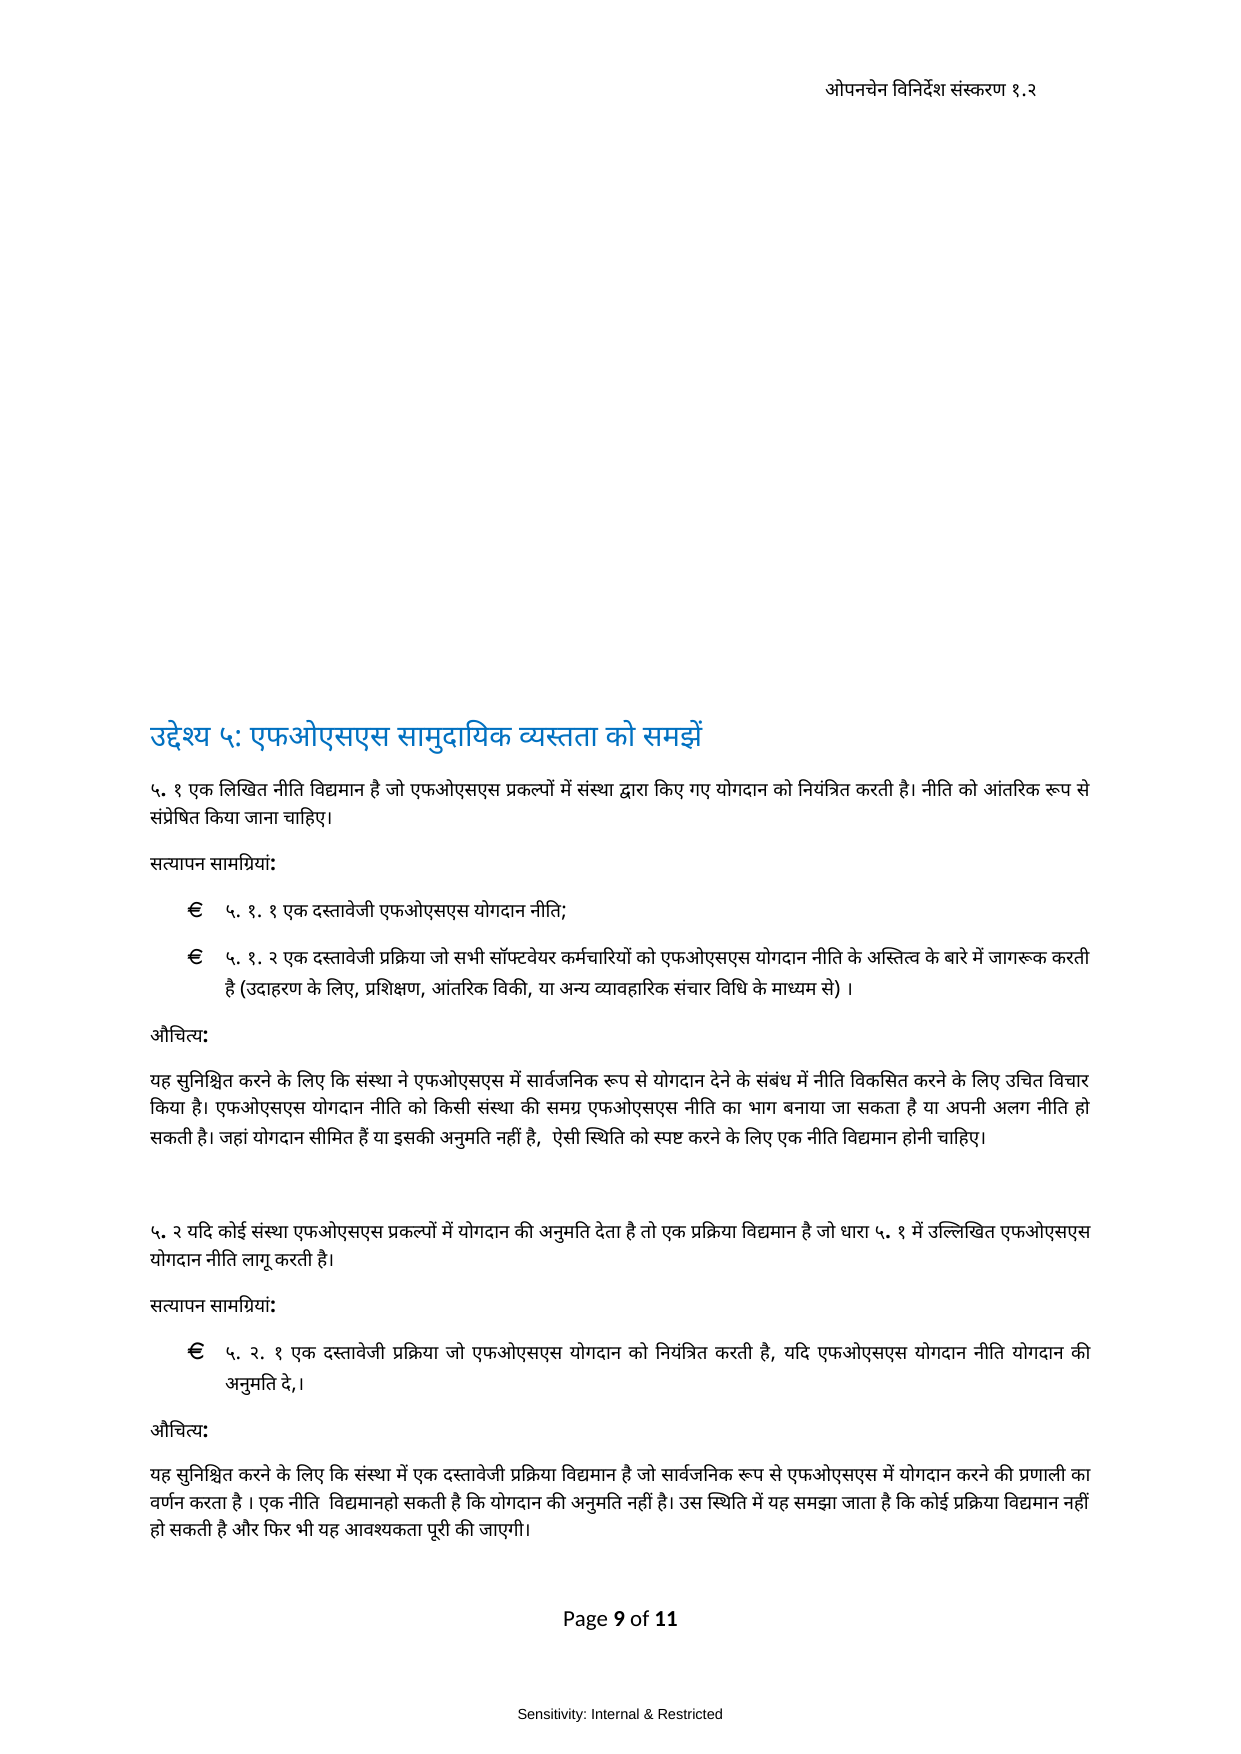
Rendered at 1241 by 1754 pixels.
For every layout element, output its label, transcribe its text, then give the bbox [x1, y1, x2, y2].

text औचित्य: [150, 1020, 1090, 1048]
list ५. २. १ एक दस्तावेजी प्रक्रिया जो एफओएसएस योगदान को नियंत्रित करती है, यदि एफओएसएस योगदान नीति योगदान की अनुमति दे,। [187, 1337, 1090, 1396]
text उद्देश्य ५: एफओएसएस सामुदायिक व्यस्तता को समझें [150, 715, 1090, 755]
text औचित्य: [150, 1415, 1090, 1443]
text सत्यापन सामग्रियां: [150, 1290, 1090, 1318]
list ५. १. १ एक दस्तावेजी एफओएसएस योगदान नीति; [187, 895, 1090, 924]
list ५. १. २ एक दस्तावेजी प्रक्रिया जो सभी सॉफ्टवेयर कर्मचारियों को एफओएसएस योगदान नीति के अस्तित्व के बारे में जागरूक करती है (उदाहरण के लिए, प्रशिक्षण, आंतरिक विकी, या अन्य व्यावहारिक संचार विधि के माध्यम से) । [187, 942, 1090, 1001]
text यह सुनिश्चित करने के लिए कि संस्था ने एफओएसएस में सार्वजनिक रूप से योगदान देने के संबंध में नीति विकसित करने के लिए उचित विचार किया है। एफओएसएस योगदान नीति को किसी संस्था की समग्र एफओएसएस नीति का भाग बनाया जा सकता है या अपनी अलग नीति हो सकती है। जहां योगदान सीमित हैं या इसकी अनुमति नहीं है, ऐसी स्थिति को स्पष्ट करने के लिए एक नीति विद्यमान होनी चाहिए। [150, 1067, 1090, 1150]
text सत्यापन सामग्रियां: [150, 848, 1090, 877]
text यह सुनिश्चित करने के लिए कि संस्था में एक दस्तावेजी प्रक्रिया विद्यमान है जो सार्वजनिक रूप से एफओएसएस में योगदान करने की प्रणाली का वर्णन करता है । एक नीति विद्यमानहो सकती है कि योगदान की अनुमति नहीं है। उस स्थिति में यह समझा जाता है कि कोई प्रक्रिया विद्यमान नहीं हो सकती है और फिर भी यह आवश्यकता पूरी की जाएगी। [150, 1462, 1090, 1542]
text ५. २ यदि कोई संस्था एफओएसएस प्रकल्पों में योगदान की अनुमति देता है तो एक प्रक्रिया विद्यमान है जो धारा ५. १ में उल्लिखित एफओएसएस योगदान नीति लागू करती है। [150, 1216, 1090, 1272]
text ५. १ एक लिखित नीति विद्यमान है जो एफओएसएस प्रकल्पों में संस्था द्वारा किए गए योगदान को नियंत्रित करती है। नीति को आंतरिक रूप से संप्रेषित किया जाना चाहिए। [150, 774, 1090, 830]
